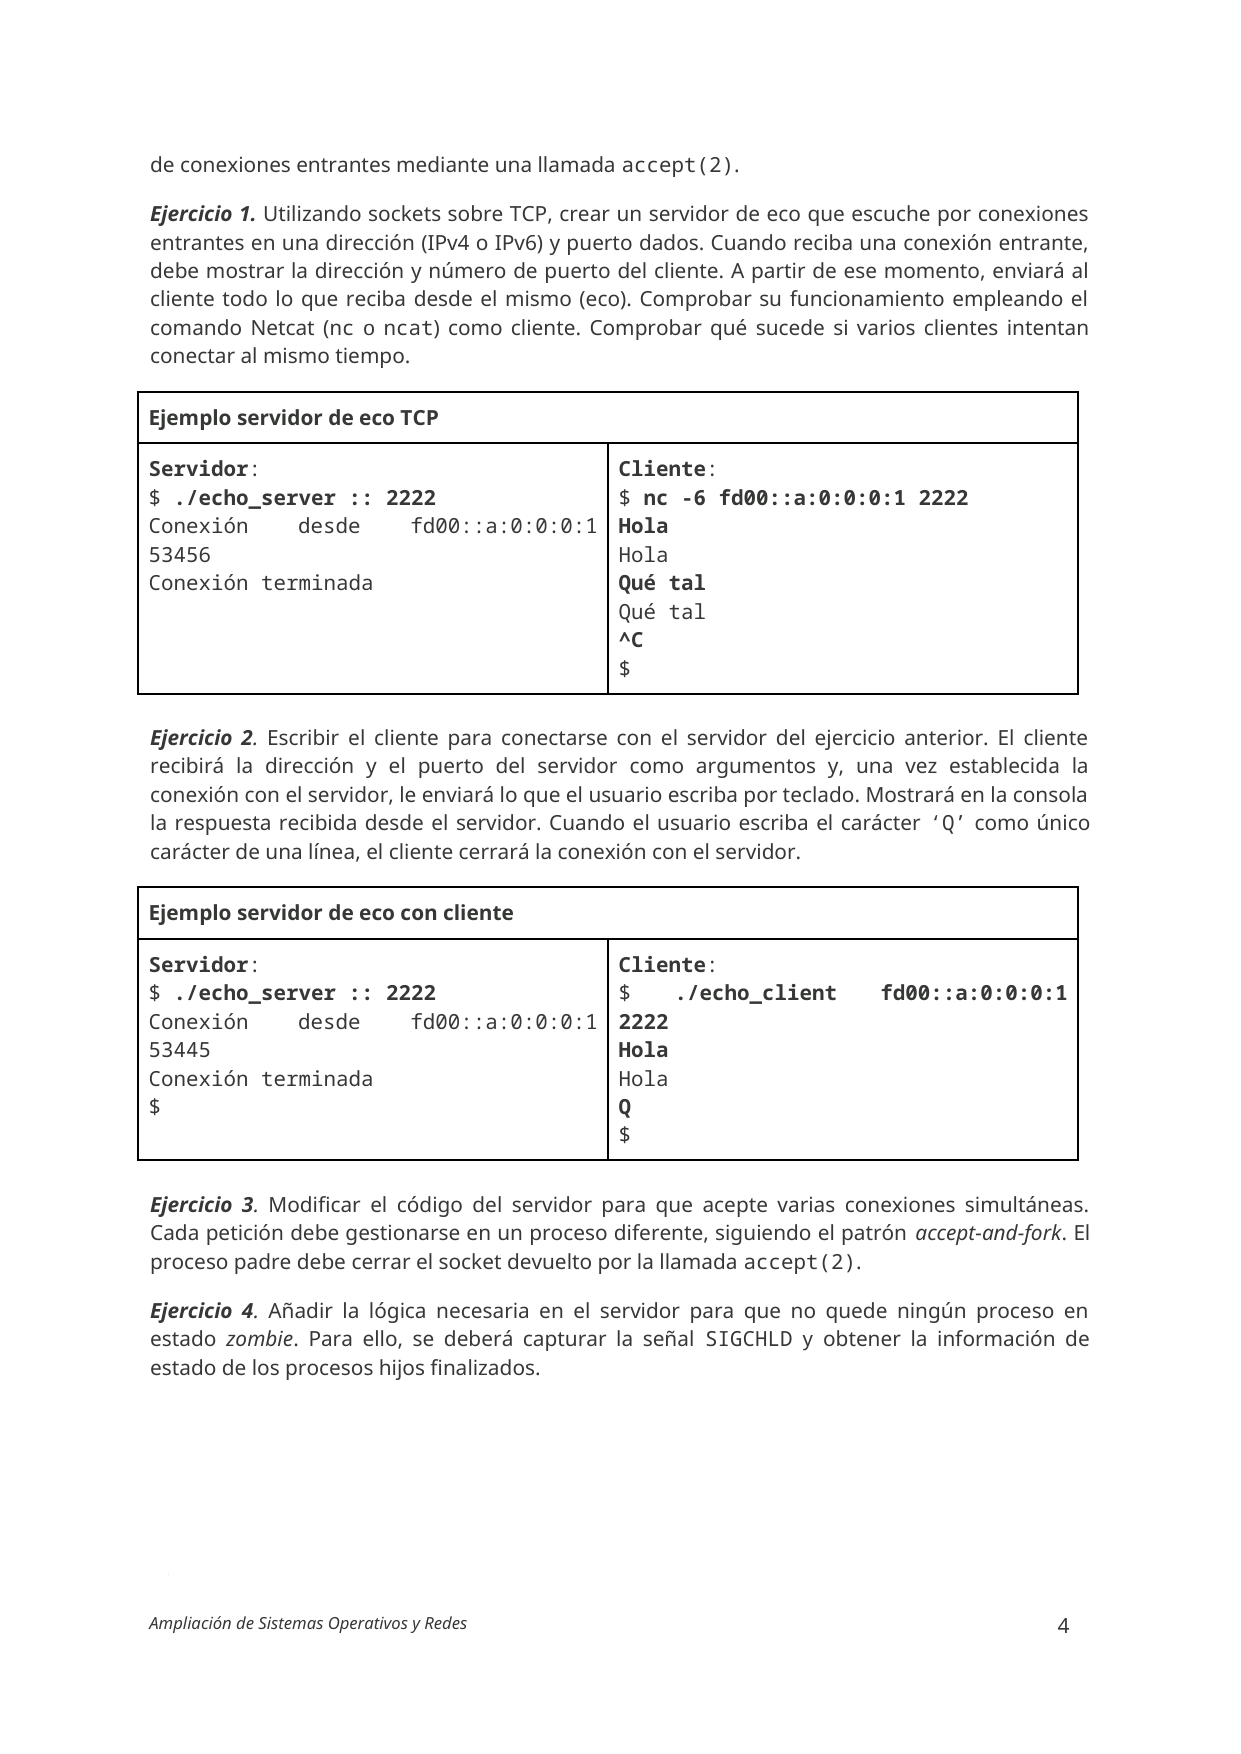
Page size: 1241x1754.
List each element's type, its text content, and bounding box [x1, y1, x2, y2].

table_cell Cliente: $ nc -6 fd00::a:0:0:0:1 2222 Hola Hola Qué tal Qué tal ^C $ [609, 444, 1077, 692]
table_cell Servidor: $ ./echo_server :: 2222 Conexión desde fd00::a:0:0:0:1 53456 Conexión terminada [139, 444, 607, 692]
text Ejercicio 4. Añadir la lógica necesaria en el servidor para que no quede ningún proceso en estado zombie. Para ello, se deberá capturar la señal SIGCHLD y obtener la información de estado de los procesos hijos finalizados. [150, 1296, 1090, 1381]
text Ejercicio 3. Modificar el código del servidor para que acepte varias conexiones simultáneas. Cada petición debe gestionarse en un proceso diferente, siguiendo el patrón accept-and-fork. El proceso padre debe cerrar el socket devuelto por la llamada accept(2). [150, 1190, 1090, 1275]
text Ejercicio 1. Utilizando sockets sobre TCP, crear un servidor de eco que escuche por conexiones entrantes en una dirección (IPv4 o IPv6) y puerto dados. Cuando reciba una conexión entrante, debe mostrar la dirección y número de puerto del cliente. A partir de ese momento, enviará al cliente todo lo que reciba desde el mismo (eco). Comprobar su funcionamiento empleando el comando Netcat (nc o ncat) como cliente. Comprobar qué sucede si varios clientes intentan conectar al mismo tiempo. [150, 199, 1090, 370]
table_cell Cliente: $ ./echo_client fd00::a:0:0:0:1 2222 Hola Hola Q $ [609, 940, 1077, 1159]
text de conexiones entrantes mediante una llamada accept(2). [150, 150, 1090, 178]
text Ejercicio 2. Escribir el cliente para conectarse con el servidor del ejercicio anterior. El cliente recibirá la dirección y el puerto del servidor como argumentos y, una vez establecida la conexión con el servidor, le enviará lo que el usuario escriba por teclado. Mostrará en la consola la respuesta recibida desde el servidor. Cuando el usuario escriba el carácter ‘Q’ como único carácter de una línea, el cliente cerrará la conexión con el servidor. [150, 723, 1090, 865]
table_cell Servidor: $ ./echo_server :: 2222 Conexión desde fd00::a:0:0:0:1 53445 Conexión terminada $ [139, 940, 607, 1159]
table_header Ejemplo servidor de eco TCP [139, 393, 1077, 442]
table_header Ejemplo servidor de eco con cliente [139, 888, 1077, 937]
